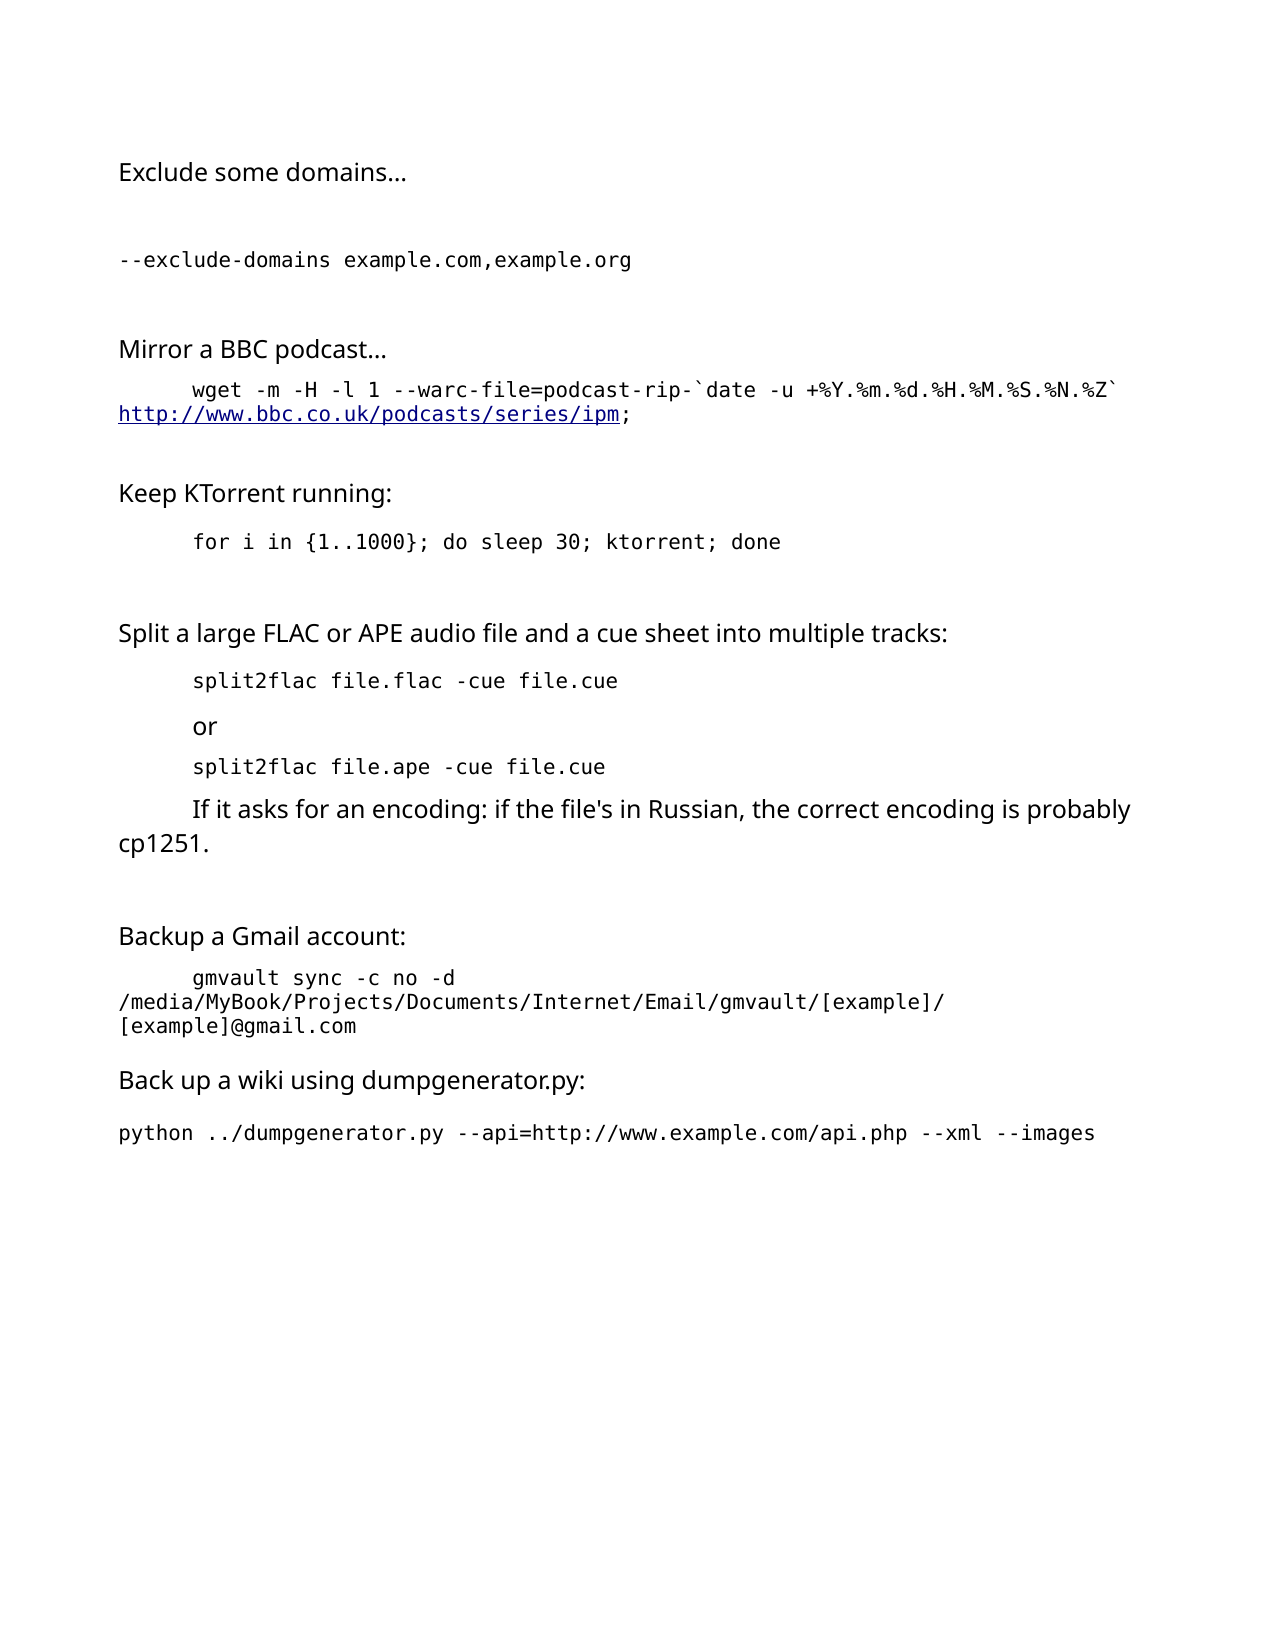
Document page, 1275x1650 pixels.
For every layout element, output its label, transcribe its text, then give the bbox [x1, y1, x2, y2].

text split2flac file.flac -cue file.cue [118, 662, 1157, 696]
text Mirror a BBC podcast… [118, 331, 1157, 365]
text for i in {1..1000}; do sleep 30; ktorrent; done [118, 522, 1157, 556]
text Split a large FLAC or APE audio file and a cue sheet into multiple tracks: [118, 615, 1157, 649]
text Keep KTorrent running: [118, 476, 1157, 510]
text Back up a wiki using dumpgenerator.py: [118, 1063, 1157, 1097]
text gmvault sync -c no -d /media/MyBook/Projects/Documents/Internet/Email/gmvault/[example]/ [example]@gmail.com [118, 966, 1157, 1038]
text --exclude-domains example.com,example.org [118, 248, 1157, 272]
text wget -m -H -l 1 --warc-file=podcast-rip-`date -u +%Y.%m.%d.%H.%M.%S.%N.%Z` http://www.bbc.co.uk/podcasts/series/ipm; [118, 378, 1157, 426]
text Exclude some domains… [118, 155, 1157, 189]
text or [118, 708, 1157, 743]
text Backup a Gmail account: [118, 919, 1157, 953]
text If it asks for an encoding: if the file's in Russian, the correct encoding is probably cp1251. [118, 792, 1157, 860]
text split2flac file.ape -cue file.cue [118, 755, 1157, 779]
text python ../dumpgenerator.py --api=http://www.example.com/api.php --xml --images [118, 1121, 1157, 1145]
